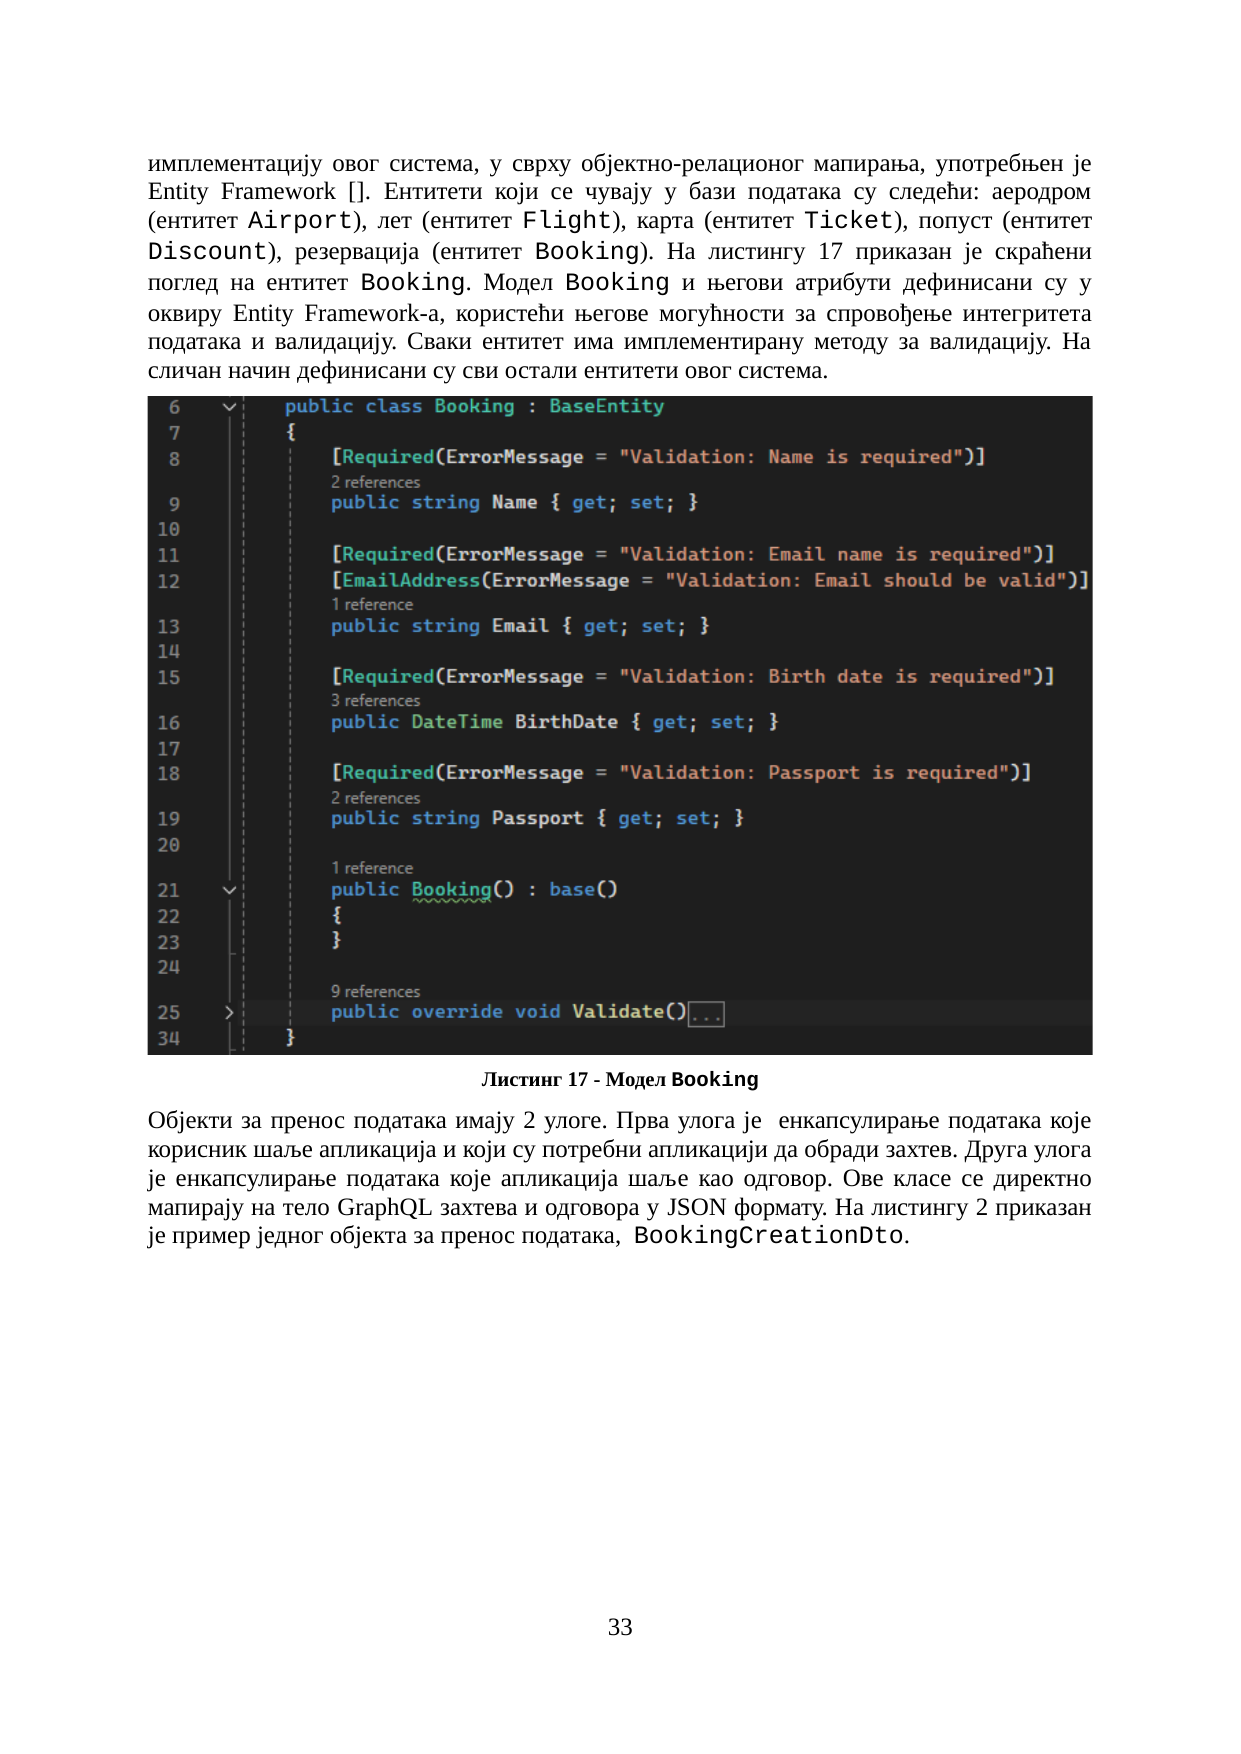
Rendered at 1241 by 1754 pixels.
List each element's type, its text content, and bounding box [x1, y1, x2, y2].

text имплементацију овог система, у сврху објектно-релационог мапирања, употребњен је Entity Framework []. Ентитети који се чувају у бази података су следећи: аеродром (ентитет Airport), лет (ентитет Flight), карта (ентитет Ticket), попуст (ентитет Discount), резервација (ентитет Booking). На листингу 17 приказан је скраћени поглед на ентитет Booking. Модел Booking и његови атрибути дефинисани су у оквиру Entity Framework-a, користећи његове могућности за спровођење интегритета података и валидацију. Сваки ентитет има имплементирану методу за валидацију. На сличан начин дефинисани су сви остали ентитети овог система. [148, 148, 1092, 384]
text Листинг 17 - Модел Booking [148, 1055, 1092, 1093]
text Објекти за пренос података имају 2 улоге. Прва улога је енкапсулирање података које корисник шаље апликација и који су потребни апликацији да обради захтев. Друга улога је енкапсулирање података које апликација шаље као одговор. Ове класе се директно мапирају на тело GraphQL захтева и одговора у JSON формату. На листингу 2 приказан је пример једног објекта за пренос података, BookingCreationDto. [148, 1105, 1092, 1251]
picture [147, 396, 1093, 1055]
